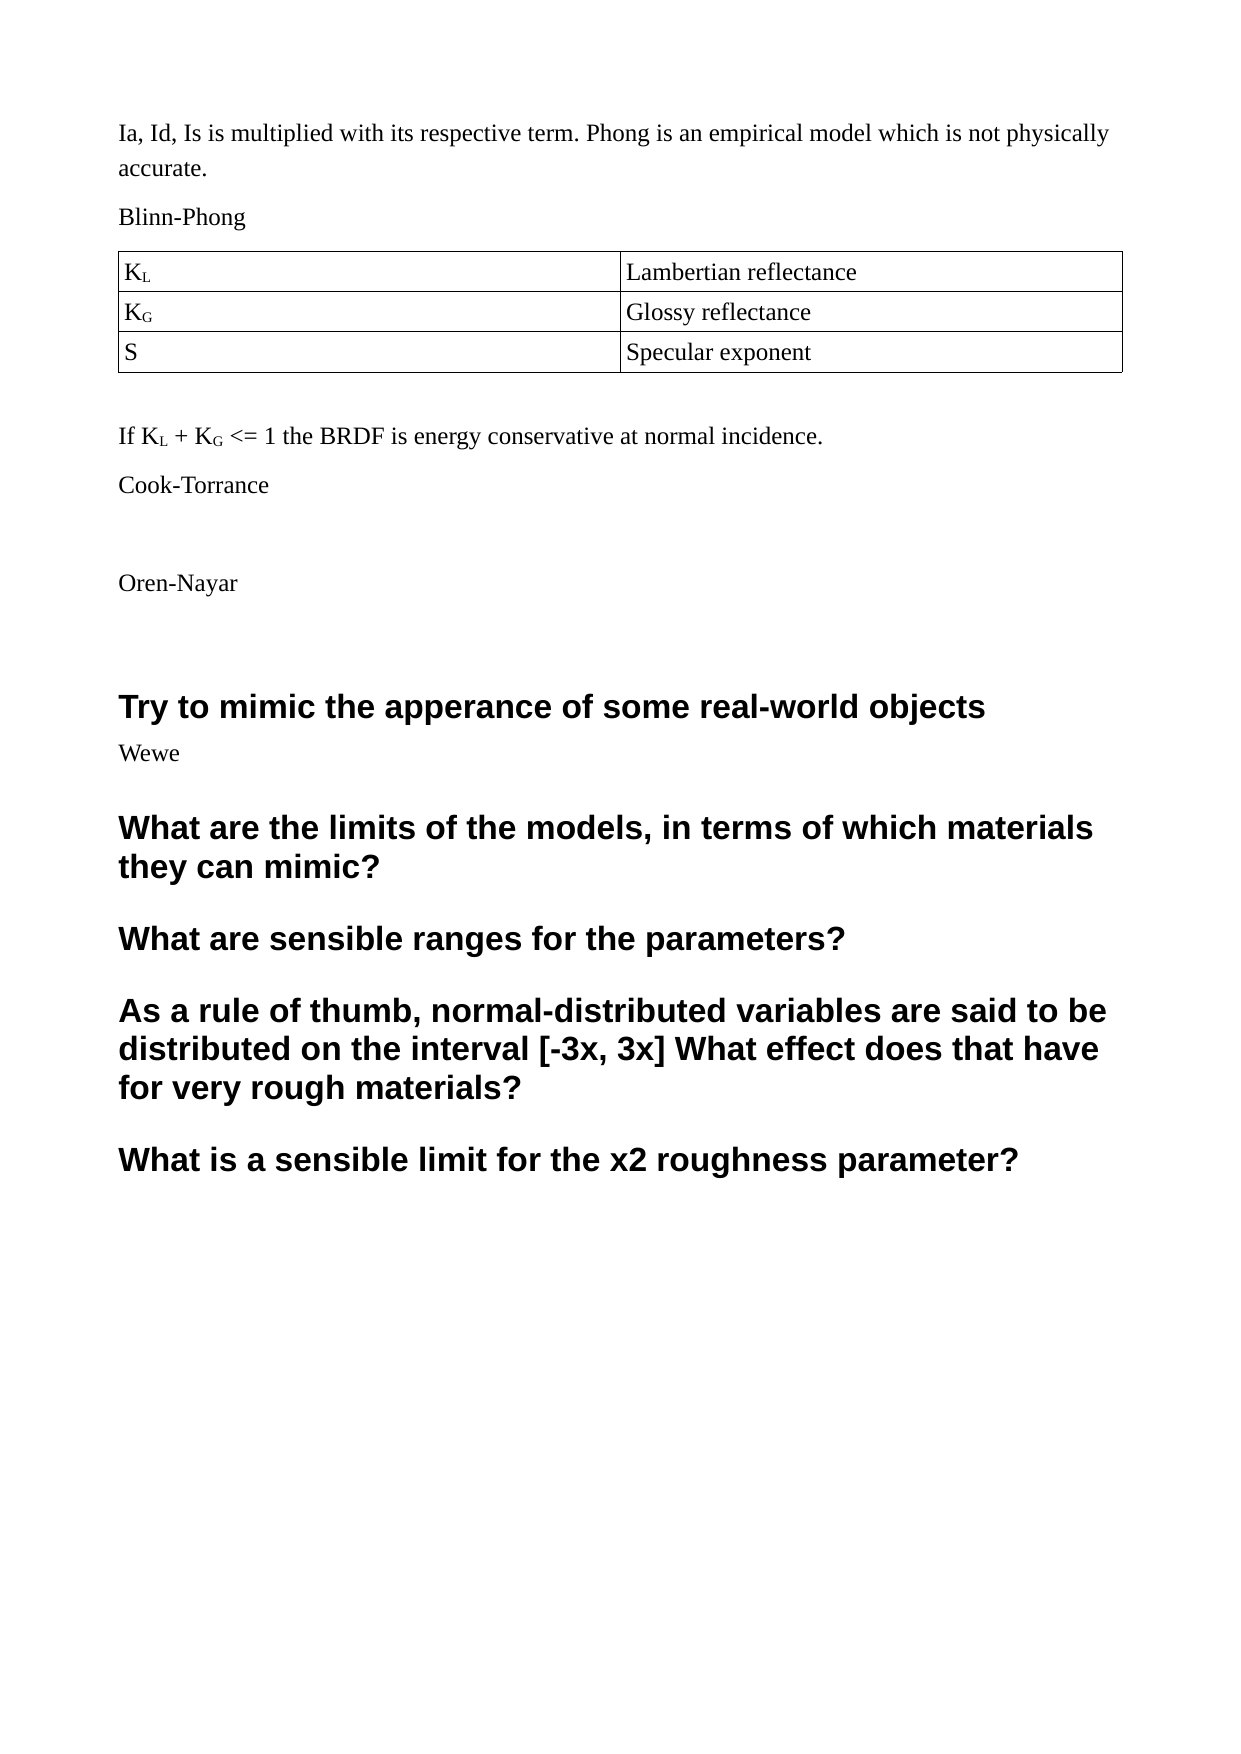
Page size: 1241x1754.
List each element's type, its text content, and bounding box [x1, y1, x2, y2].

subtitle What are the limits of the models, in terms of which materials they can mimic? [118, 808, 1122, 885]
subtitle What are sensible ranges for the parameters? [118, 919, 1122, 957]
table_header KL [119, 252, 620, 291]
table_cell Specular exponent [621, 332, 1122, 372]
text Cook-Torrance [118, 470, 1122, 499]
table_cell KG [119, 292, 620, 331]
table_cell S [119, 332, 620, 372]
text Blinn-Phong [118, 202, 1122, 230]
table_cell Glossy reflectance [621, 292, 1122, 331]
text Oren-Nayar [118, 568, 1122, 597]
table_header Lambertian reflectance [621, 252, 1122, 291]
text Wewe [118, 738, 1122, 767]
subtitle What is a sensible limit for the x2 roughness parameter? [118, 1140, 1122, 1178]
subtitle Try to mimic the apperance of some real-world objects [118, 687, 1122, 726]
text If KL + KG <= 1 the BRDF is energy conservative at normal incidence. [118, 421, 1122, 449]
subtitle As a rule of thumb, normal-distributed variables are said to be distributed on the interval [-3x, 3x] What effect does that have for very rough materials? [118, 991, 1122, 1107]
text Ia, Id, Is is multiplied with its respective term. Phong is an empirical model which is not physically accurate. [118, 118, 1122, 181]
